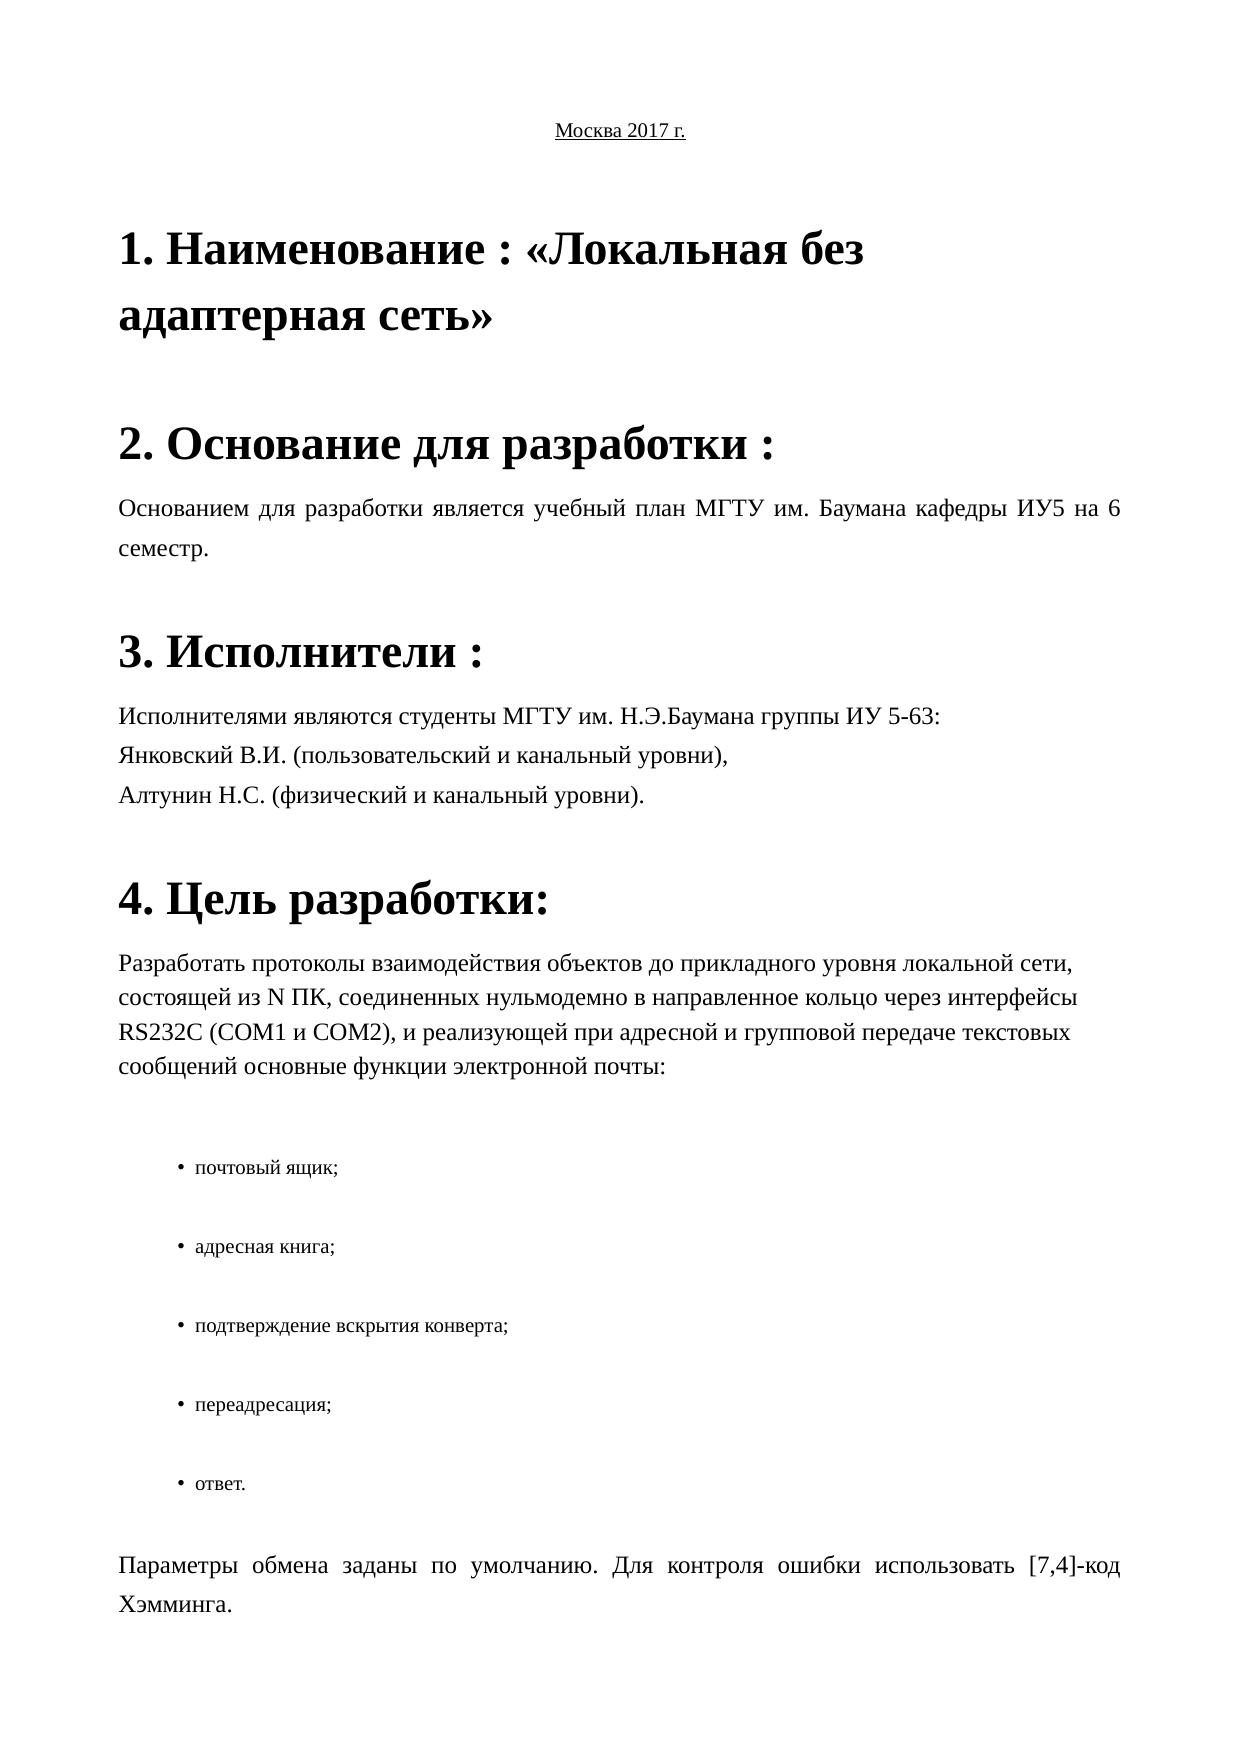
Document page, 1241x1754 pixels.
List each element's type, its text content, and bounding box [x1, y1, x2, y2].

text Основанием для pазpаботки является учебный план МГТУ им. Баумана кафедры ИУ5 на 6 семестр. [118, 493, 1122, 561]
text Разработать протоколы взаимодействия объектов до прикладного уровня локальной сети, состоящей из N ПК, соединенных нульмодемно в направленное кольцо через интерфейсы RS232C (СОМ1 и СОМ2), и реализующей при адресной и групповой передаче текстовых сообщений основные функции электронной почты: [118, 948, 1122, 1080]
text Москва 2017 г. [118, 118, 1122, 142]
subtitle 3. Исполнители : [118, 622, 1122, 677]
subtitle 4. Цель pазpаботки: [118, 869, 1122, 924]
text Алтунин Н.С. (физический и канальный уровни). [118, 780, 1122, 809]
list ответ. [177, 1471, 1122, 1495]
subtitle 1. Наименование : «Локальная без адаптерная сеть» [118, 220, 1122, 341]
text Янковский В.И. (пользовательский и канальный уровни), [118, 740, 1122, 769]
list адресная книга; [177, 1234, 1122, 1258]
list подтверждение вскрытия конверта; [177, 1313, 1122, 1337]
list переадресация; [177, 1392, 1122, 1416]
subtitle 2. Основание для pазpаботки : [118, 414, 1122, 469]
text Исполнителями являются студенты МГТУ им. Н.Э.Баумана гpуппы ИУ 5-63: [118, 701, 1122, 729]
list почтовый ящик; [177, 1155, 1122, 1179]
text Параметры обмена заданы по умолчанию. Для контроля ошибки использовать [7,4]-код Хэмминга. [118, 1550, 1122, 1618]
